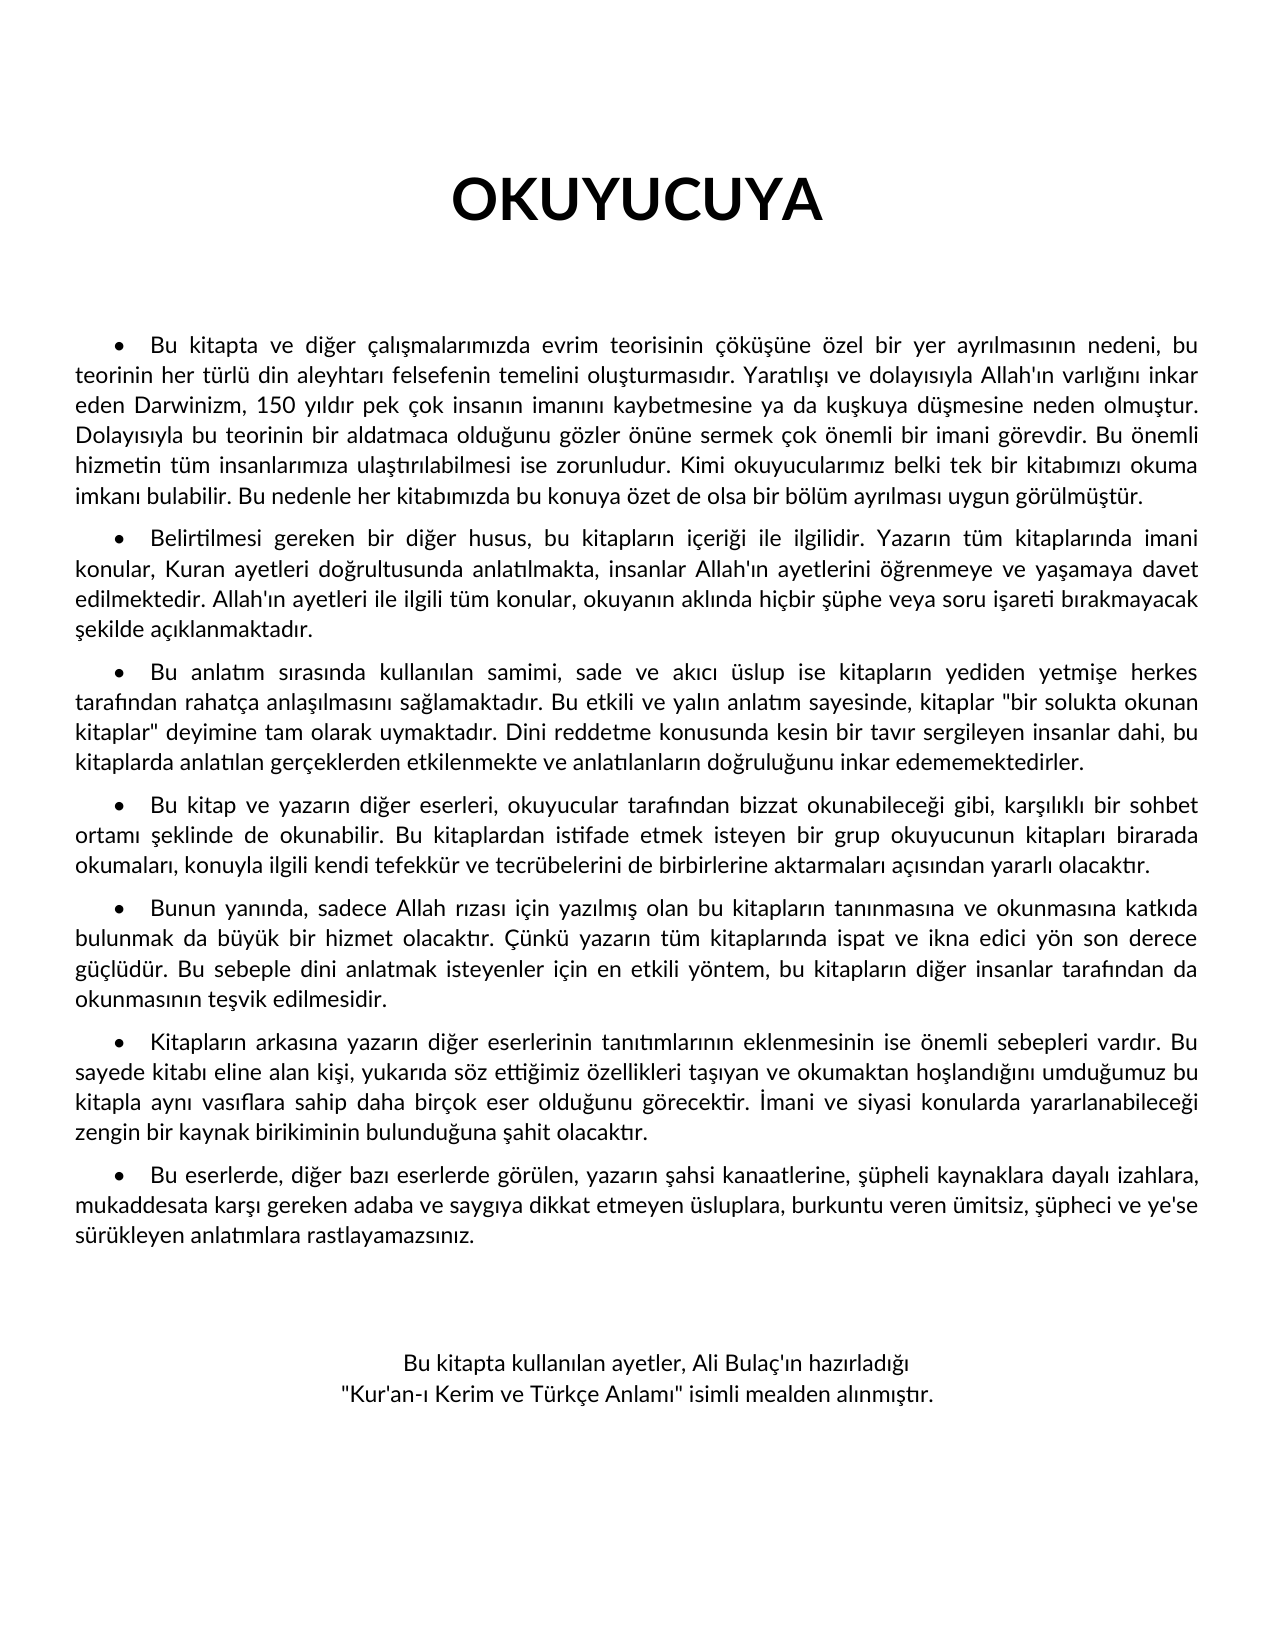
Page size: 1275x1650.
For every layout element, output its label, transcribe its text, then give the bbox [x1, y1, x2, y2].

text Bu kitapta kullanılan ayetler, Ali Bulaç'ın hazırladığı "Kur'an-ı Kerim ve Türkçe Anlamı" isimli mealden alınmıştır. [75, 1349, 1200, 1407]
text • Bu kitapta ve diğer çalışmalarımızda evrim teorisinin çöküşüne özel bir yer ayrılmasının nedeni, bu teorinin her türlü din aleyhtarı felsefenin temelini oluşturmasıdır. Yaratılışı ve dolayısıyla Allah'ın varlığını inkar eden Darwinizm, 150 yıldır pek çok insanın imanını kaybetmesine ya da kuşkuya düşmesine neden olmuştur. Dolayısıyla bu teorinin bir aldatmaca olduğunu gözler önüne sermek çok önemli bir imani görevdir. Bu önemli hizmetin tüm insanlarımıza ulaştırılabilmesi ise zorunludur. Kimi okuyucularımız belki tek bir kitabımızı okuma imkanı bulabilir. Bu nedenle her kitabımızda bu konuya özet de olsa bir bölüm ayrılması uygun görülmüştür. [75, 330, 1200, 509]
subtitle OKUYUCUYA [75, 162, 1200, 232]
text • Belirtilmesi gereken bir diğer husus, bu kitapların içeriği ile ilgilidir. Yazarın tüm kitaplarında imani konular, Kuran ayetleri doğrultusunda anlatılmakta, insanlar Allah'ın ayetlerini öğrenmeye ve yaşamaya davet edilmektedir. Allah'ın ayetleri ile ilgili tüm konular, okuyanın aklında hiçbir şüphe veya soru işareti bırakmayacak şekilde açıklanmaktadır. [75, 524, 1200, 642]
text • Bu anlatım sırasında kullanılan samimi, sade ve akıcı üslup ise kitapların yediden yetmişe herkes tarafından rahatça anlaşılmasını sağlamaktadır. Bu etkili ve yalın anlatım sayesinde, kitaplar "bir solukta okunan kitaplar" deyimine tam olarak uymaktadır. Dini reddetme konusunda kesin bir tavır sergileyen insanlar dahi, bu kitaplarda anlatılan gerçeklerden etkilenmekte ve anlatılanların doğruluğunu inkar edememektedirler. [75, 657, 1200, 776]
text • Bunun yanında, sadece Allah rızası için yazılmış olan bu kitapların tanınmasına ve okunmasına katkıda bulunmak da büyük bir hizmet olacaktır. Çünkü yazarın tüm kitaplarında ispat ve ikna edici yön son derece güçlüdür. Bu sebeple dini anlatmak isteyenler için en etkili yöntem, bu kitapların diğer insanlar tarafından da okunmasının teşvik edilmesidir. [75, 894, 1200, 1012]
text • Bu eserlerde, diğer bazı eserlerde görülen, yazarın şahsi kanaatlerine, şüpheli kaynaklara dayalı izahlara, mukaddesata karşı gereken adaba ve saygıya dikkat etmeyen üsluplara, burkuntu veren ümitsiz, şüpheci ve ye'se sürükleyen anlatımlara rastlayamazsınız. [75, 1161, 1200, 1248]
text • Bu kitap ve yazarın diğer eserleri, okuyucular tarafından bizzat okunabileceği gibi, karşılıklı bir sohbet ortamı şeklinde de okunabilir. Bu kitaplardan istifade etmek isteyen bir grup okuyucunun kitapları birarada okumaları, konuyla ilgili kendi tefekkür ve tecrübelerini de birbirlerine aktarmaları açısından yararlı olacaktır. [75, 791, 1200, 879]
text • Kitapların arkasına yazarın diğer eserlerinin tanıtımlarının eklenmesinin ise önemli sebepleri vardır. Bu sayede kitabı eline alan kişi, yukarıda söz ettiğimiz özellikleri taşıyan ve okumaktan hoşlandığını umduğumuz bu kitapla aynı vasıflara sahip daha birçok eser olduğunu görecektir. İmani ve siyasi konularda yararlanabileceği zengin bir kaynak birikiminin bulunduğuna şahit olacaktır. [75, 1027, 1200, 1145]
